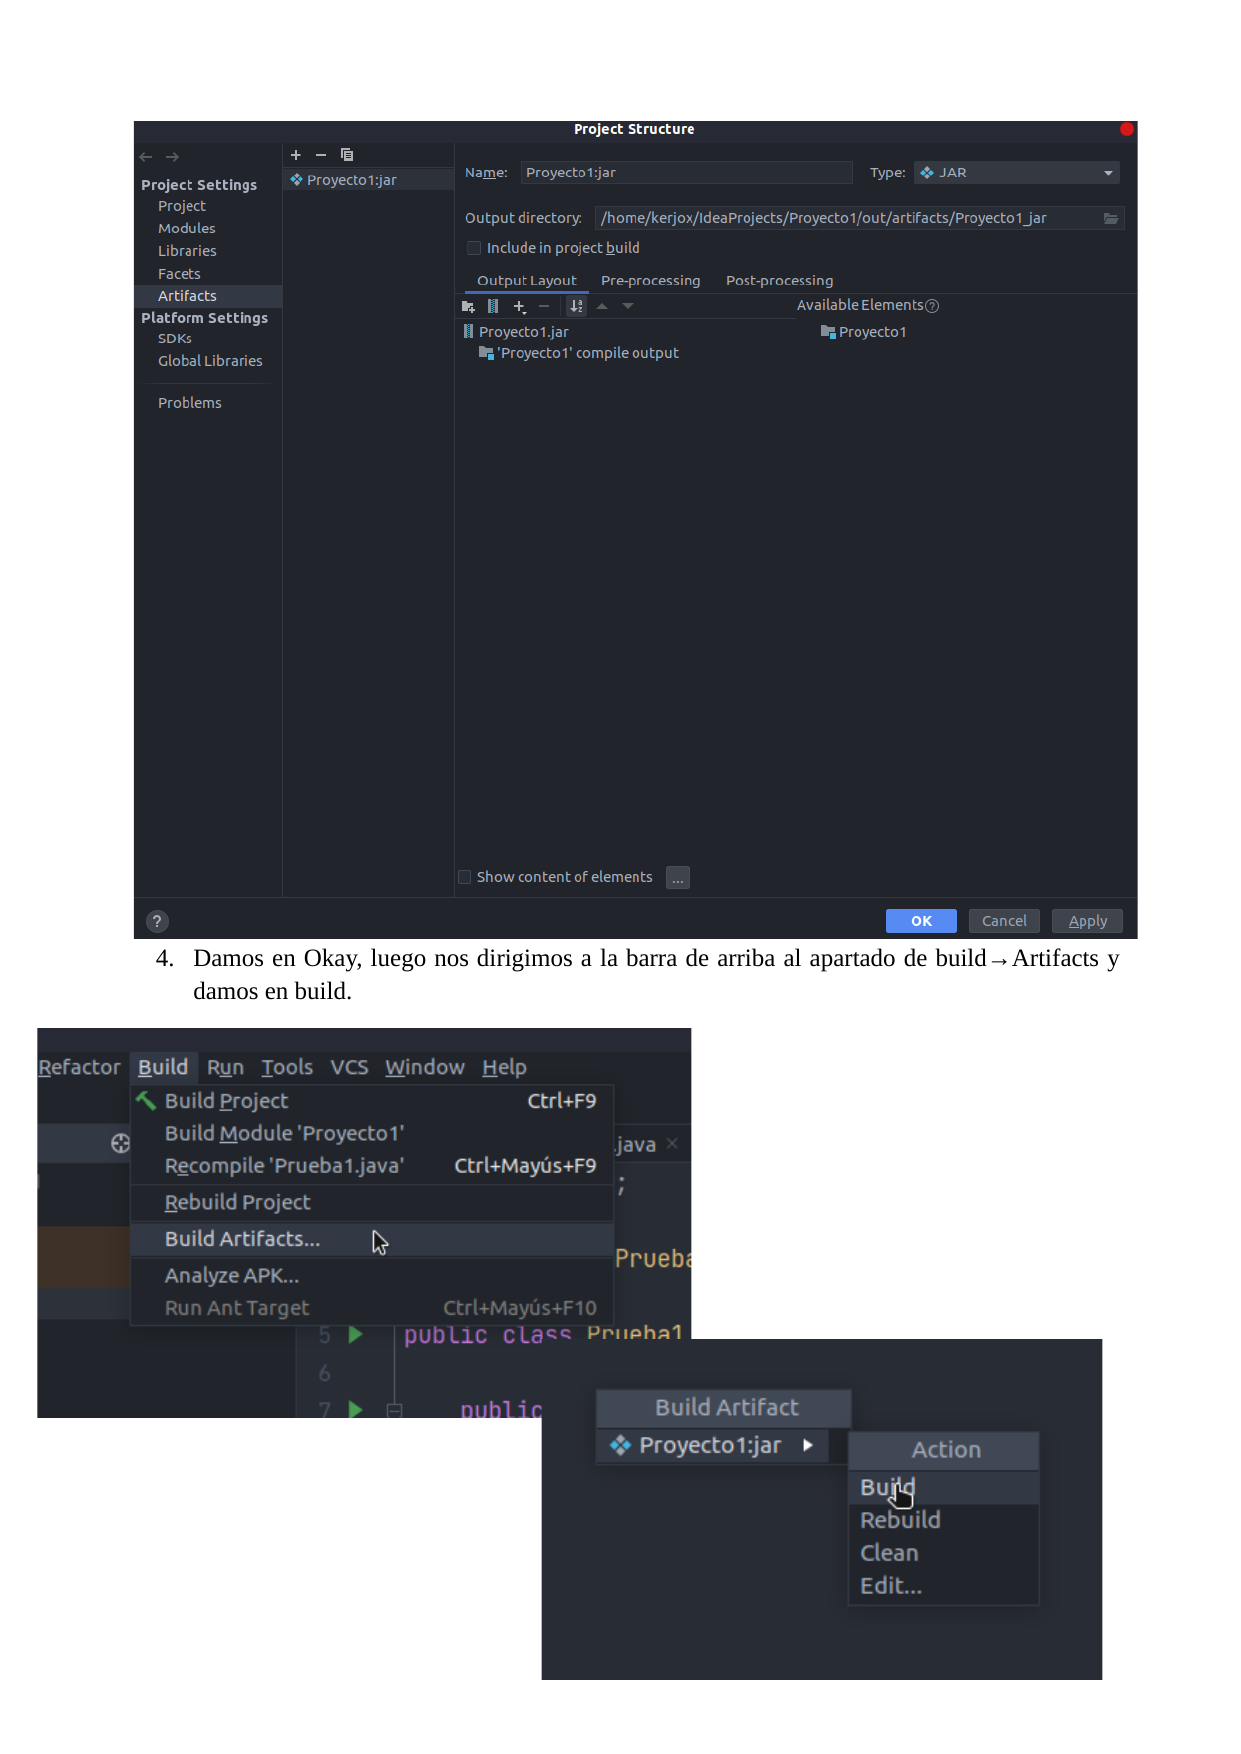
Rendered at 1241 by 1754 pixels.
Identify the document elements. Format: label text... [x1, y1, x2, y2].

picture [133, 121, 1138, 939]
picture [37, 1028, 1103, 1680]
list Damos en Okay, luego nos dirigimos a la barra de arriba al apartado de build→Artifacts y damos en build. [156, 939, 1122, 1004]
